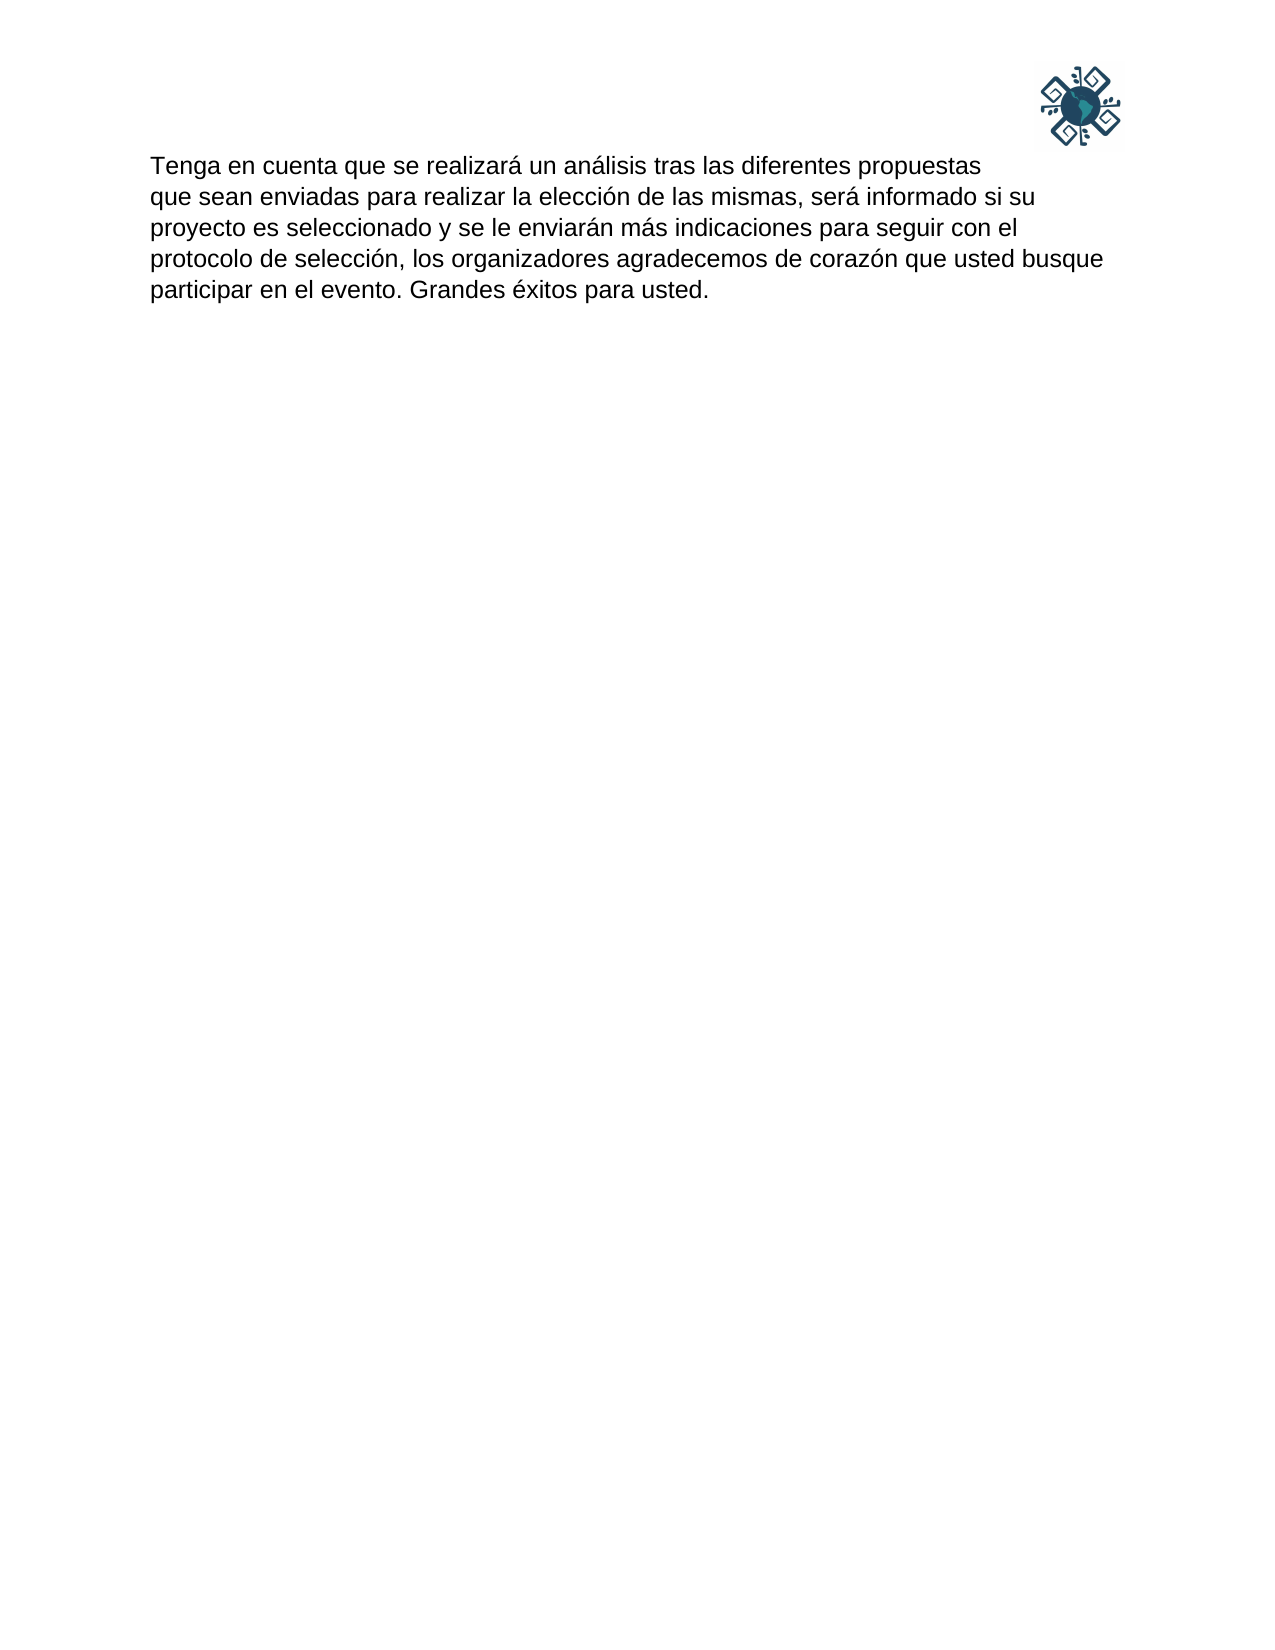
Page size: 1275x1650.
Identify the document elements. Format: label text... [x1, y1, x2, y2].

text Tenga en cuenta que se realizará un análisis tras las diferentes propuestas que sean enviadas para realizar la elección de las mismas, será informado si su proyecto es seleccionado y se le enviarán más indicaciones para seguir con el protocolo de selección, los organizadores agradecemos de corazón que usted busque participar en el evento. Grandes éxitos para usted. [150, 151, 1125, 304]
picture [1034, 61, 1125, 151]
